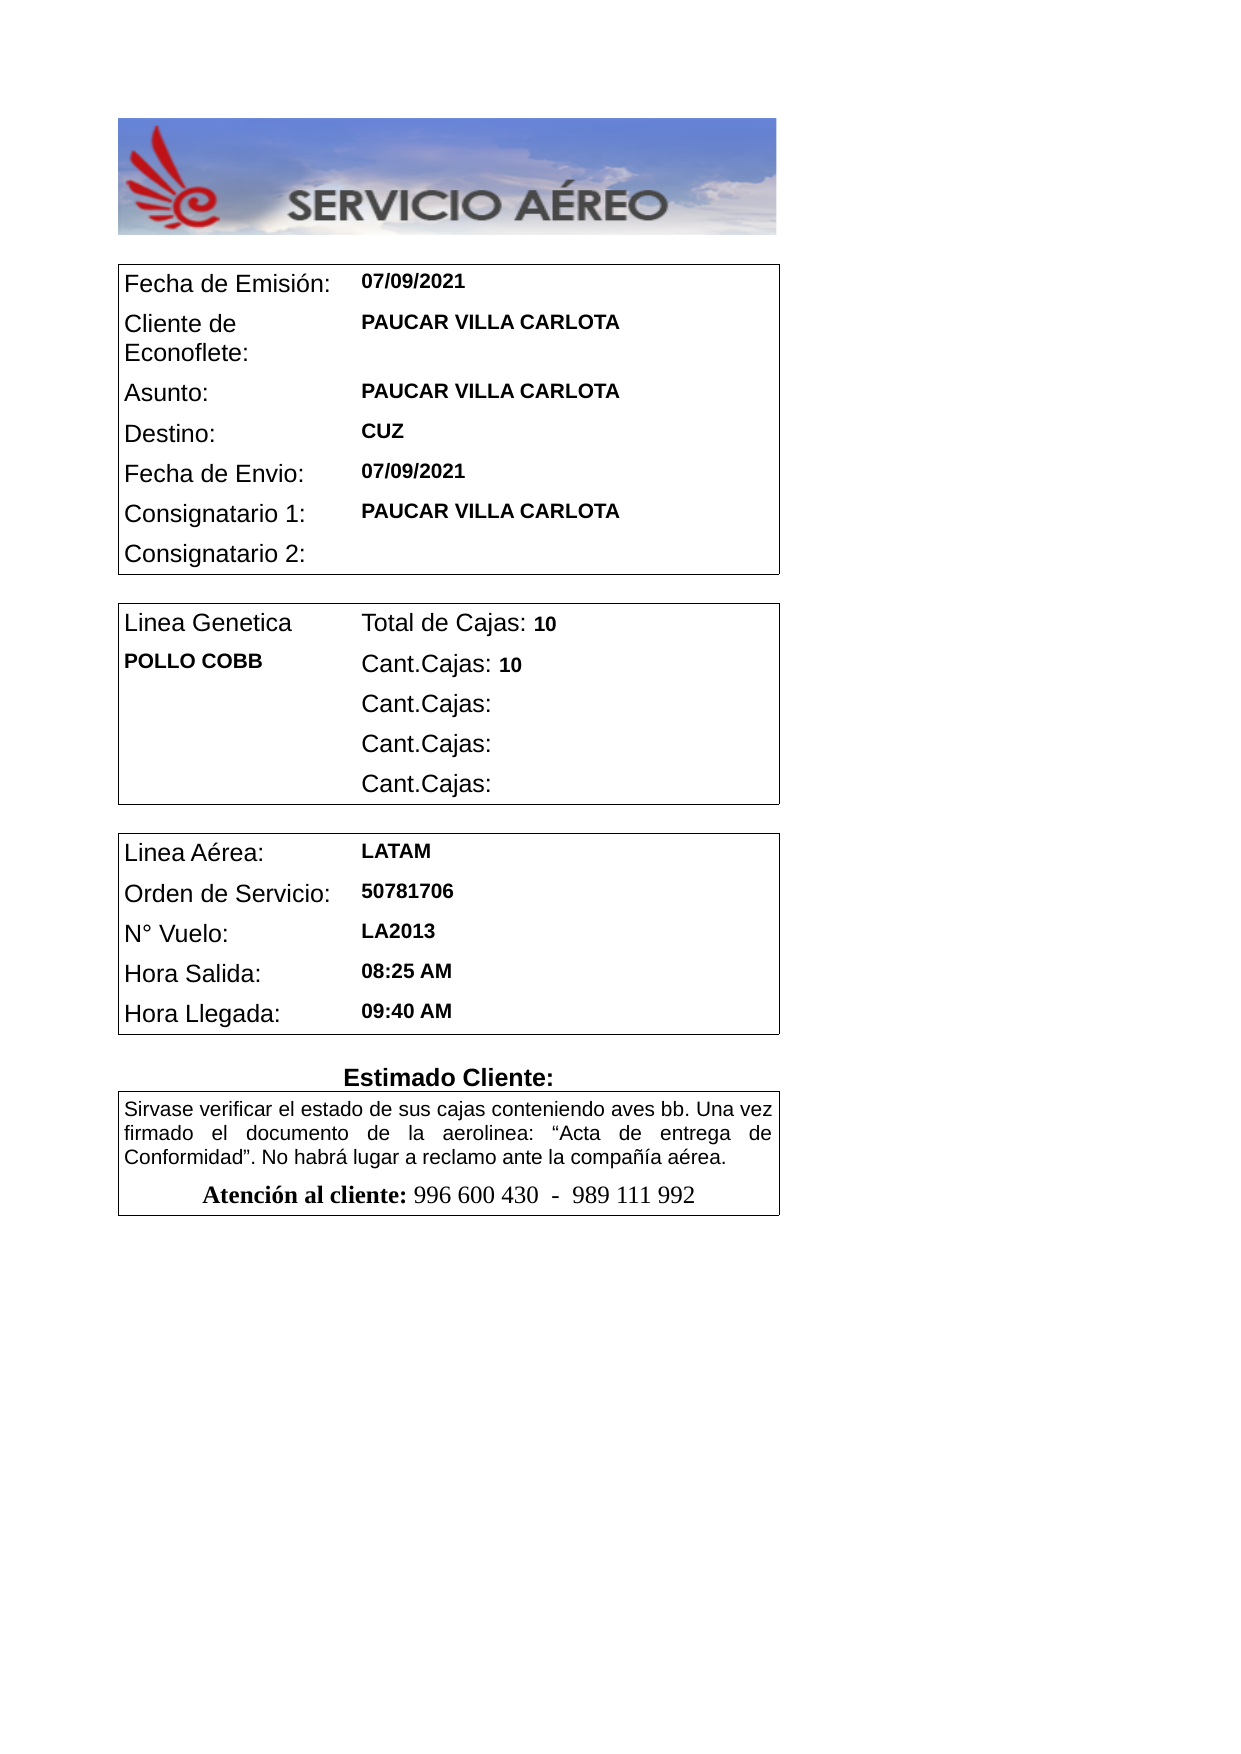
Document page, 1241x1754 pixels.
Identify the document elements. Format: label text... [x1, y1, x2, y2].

table_cell PAUCAR VILLA CARLOTA [356, 493, 779, 533]
table_header Fecha de Emisión: [119, 265, 356, 304]
table_cell [356, 534, 779, 574]
table_cell PAUCAR VILLA CARLOTA [356, 304, 779, 373]
table_cell Consignatario 1: [119, 493, 356, 533]
table_cell 09:40 AM [356, 994, 779, 1034]
table_cell [118, 805, 356, 833]
table_cell Hora Salida: [119, 953, 356, 993]
table_cell Sirvase verificar el estado de sus cajas conteniendo aves bb. Una vez firmado el documento de la aerolinea: “Acta de entrega de Conformidad”. No habrá lugar a reclamo ante la compañía aérea. [119, 1092, 779, 1175]
table_cell [118, 575, 356, 603]
table_cell Linea Aérea: [119, 834, 356, 873]
table_cell 50781706 [356, 873, 779, 913]
table_cell 08:25 AM [356, 953, 779, 993]
table_cell 07/09/2021 [356, 453, 779, 493]
table_cell Hora Llegada: [119, 994, 356, 1034]
table_cell Cant.Cajas: [356, 683, 779, 723]
table_cell Orden de Servicio: [119, 873, 356, 913]
table_cell Consignatario 2: [119, 534, 356, 574]
table_cell LATAM [356, 834, 779, 873]
table_cell LA2013 [356, 913, 779, 953]
table_cell Cant.Cajas: [356, 764, 779, 804]
table_cell [356, 575, 779, 603]
table_cell Total de Cajas: 10 [356, 604, 779, 643]
table_cell Cant.Cajas: [356, 723, 779, 763]
table_cell Destino: [119, 413, 356, 453]
table_cell Estimado Cliente: [118, 1035, 779, 1091]
table_cell Cliente de Econoflete: [119, 304, 356, 373]
table_cell [119, 764, 356, 804]
table_cell Linea Genetica [119, 604, 356, 643]
table_cell CUZ [356, 413, 779, 453]
table_cell [356, 805, 779, 833]
table_cell N° Vuelo: [119, 913, 356, 953]
table_cell [119, 683, 356, 723]
table_cell Fecha de Envio: [119, 453, 356, 493]
table_cell Cant.Cajas: 10 [356, 643, 779, 683]
table_cell Asunto: [119, 373, 356, 413]
table_cell [119, 723, 356, 763]
table_cell Atención al cliente: 996 600 430 - 989 111 992 [119, 1175, 779, 1215]
table_header 07/09/2021 [356, 265, 779, 304]
picture [118, 118, 777, 235]
table_cell PAUCAR VILLA CARLOTA [356, 373, 779, 413]
table_cell POLLO COBB [119, 643, 356, 683]
